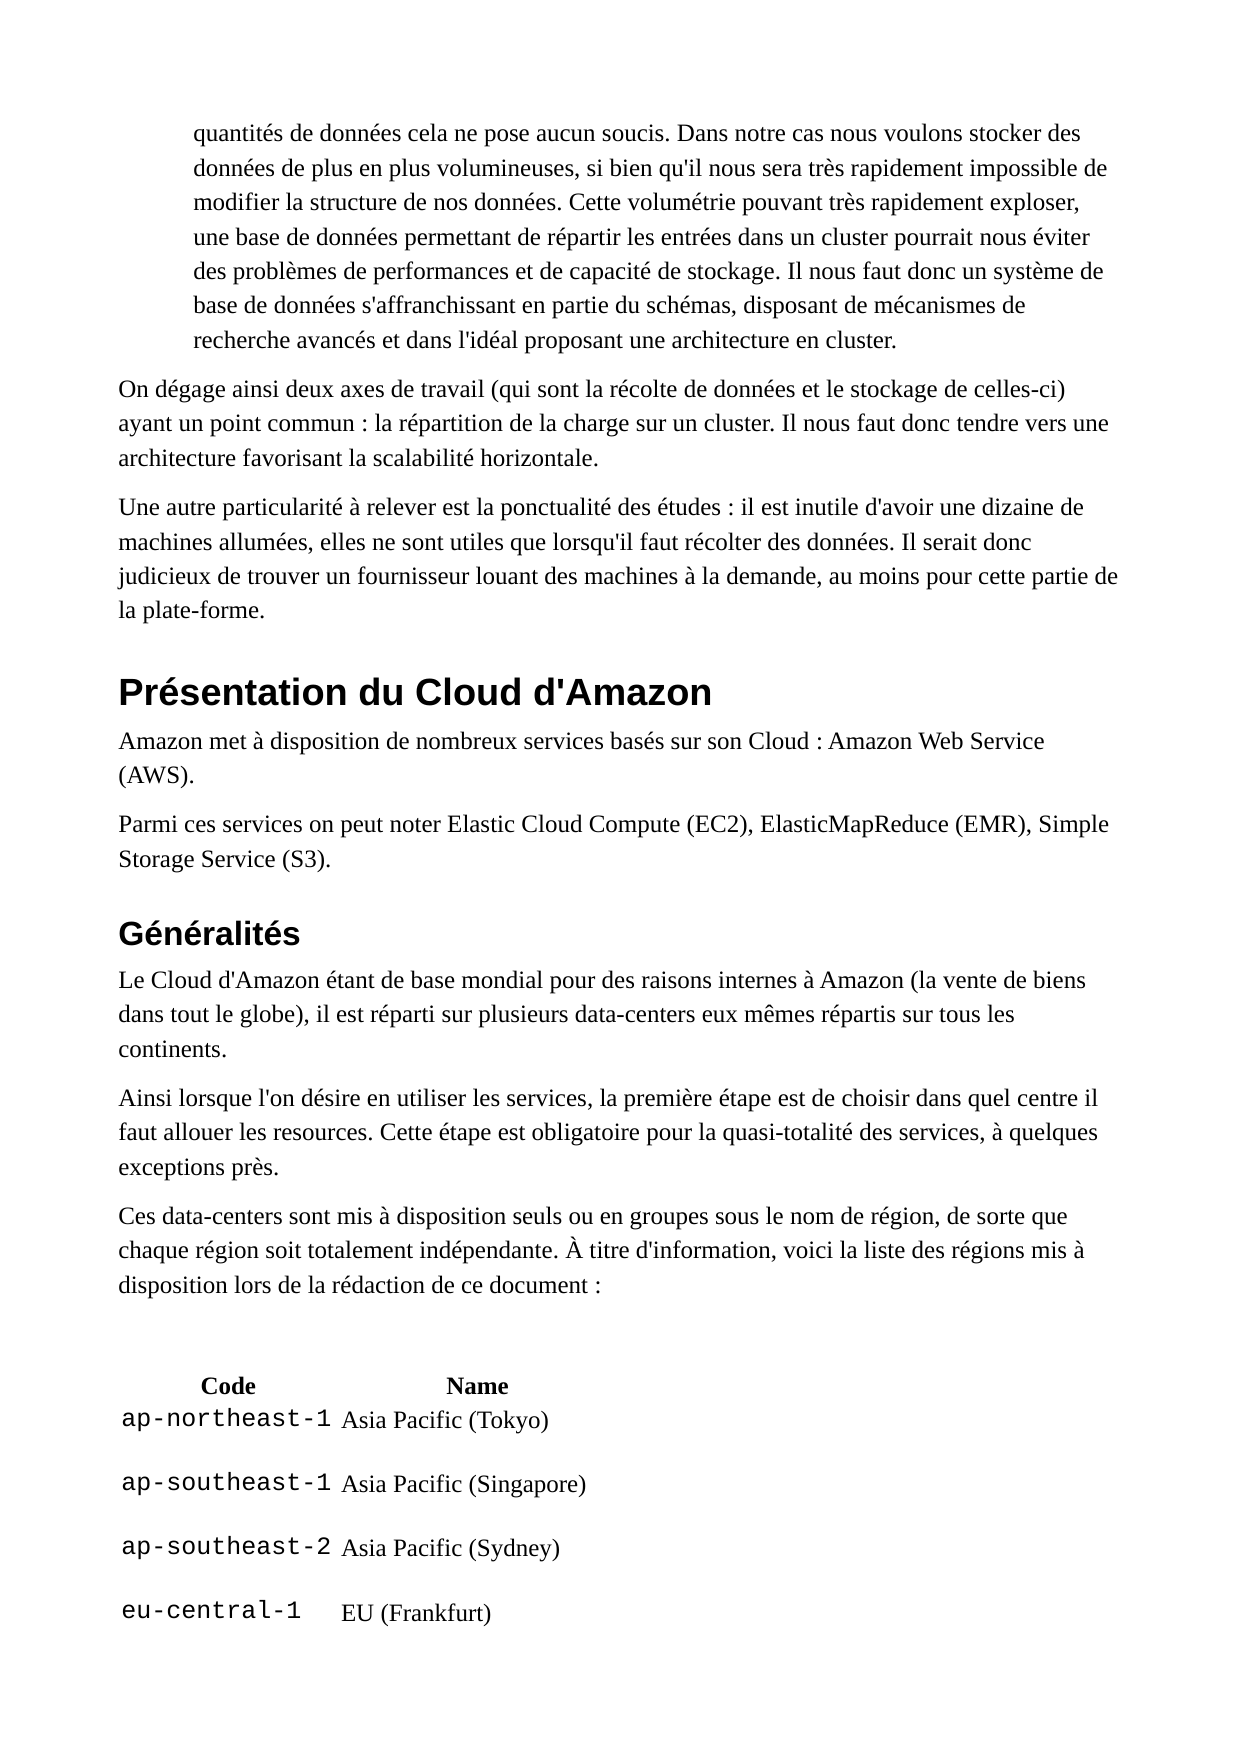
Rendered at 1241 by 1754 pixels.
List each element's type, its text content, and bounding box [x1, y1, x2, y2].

text Ainsi lorsque l'on désire en utiliser les services, la première étape est de choisir dans quel centre il faut allouer les resources. Cette étape est obligatoire pour la quasi-totalité des services, à quelques exceptions près. [118, 1083, 1122, 1181]
table_cell EU (Frankfurt) [338, 1595, 617, 1629]
text On dégage ainsi deux axes de travail (qui sont la récolte de données et le stockage de celles-ci) ayant un point commun : la répartition de la charge sur un cluster. Il nous faut donc tendre vers une architecture favorisant la scalabilité horizontale. [118, 374, 1122, 472]
table_cell ap-southeast-2 [118, 1531, 338, 1595]
subtitle Présentation du Cloud d'Amazon [118, 669, 1122, 713]
table_cell ap-southeast-1 [118, 1467, 338, 1531]
subtitle Généralités [118, 914, 1122, 952]
table_cell ap-northeast-1 [118, 1403, 338, 1467]
list quantités de données cela ne pose aucun soucis. Dans notre cas nous voulons stocker des données de plus en plus volumineuses, si bien qu'il nous sera très rapidement impossible de modifier la structure de nos données. Cette volumétrie pouvant très rapidement exploser, une base de données permettant de répartir les entrées dans un cluster pourrait nous éviter des problèmes de performances et de capacité de stockage. Il nous faut donc un système de base de données s'affranchissant en partie du schémas, disposant de mécanismes de recherche avancés et dans l'idéal proposant une architecture en cluster. [156, 118, 1122, 354]
table_header Name [338, 1368, 617, 1402]
text Une autre particularité à relever est la ponctualité des études : il est inutile d'avoir une dizaine de machines allumées, elles ne sont utiles que lorsqu'il faut récolter des données. Il serait donc judicieux de trouver un fournisseur louant des machines à la demande, au moins pour cette partie de la plate-forme. [118, 492, 1122, 624]
table_header Code [118, 1368, 338, 1402]
table_cell Asia Pacific (Sydney) [338, 1531, 617, 1595]
table_cell Asia Pacific (Singapore) [338, 1467, 617, 1531]
text Amazon met à disposition de nombreux services basés sur son Cloud : Amazon Web Service (AWS). [118, 726, 1122, 789]
text Le Cloud d'Amazon étant de base mondial pour des raisons internes à Amazon (la vente de biens dans tout le globe), il est réparti sur plusieurs data-centers eux mêmes répartis sur tous les continents. [118, 965, 1122, 1062]
text Parmi ces services on peut noter Elastic Cloud Compute (EC2), ElasticMapReduce (EMR), Simple Storage Service (S3). [118, 809, 1122, 872]
table_cell Asia Pacific (Tokyo) [338, 1403, 617, 1467]
text Ces data-centers sont mis à disposition seuls ou en groupes sous le nom de région, de sorte que chaque région soit totalement indépendante. À titre d'information, voici la liste des régions mis à disposition lors de la rédaction de ce document : [118, 1201, 1122, 1298]
table_cell eu-central-1 [118, 1595, 338, 1629]
